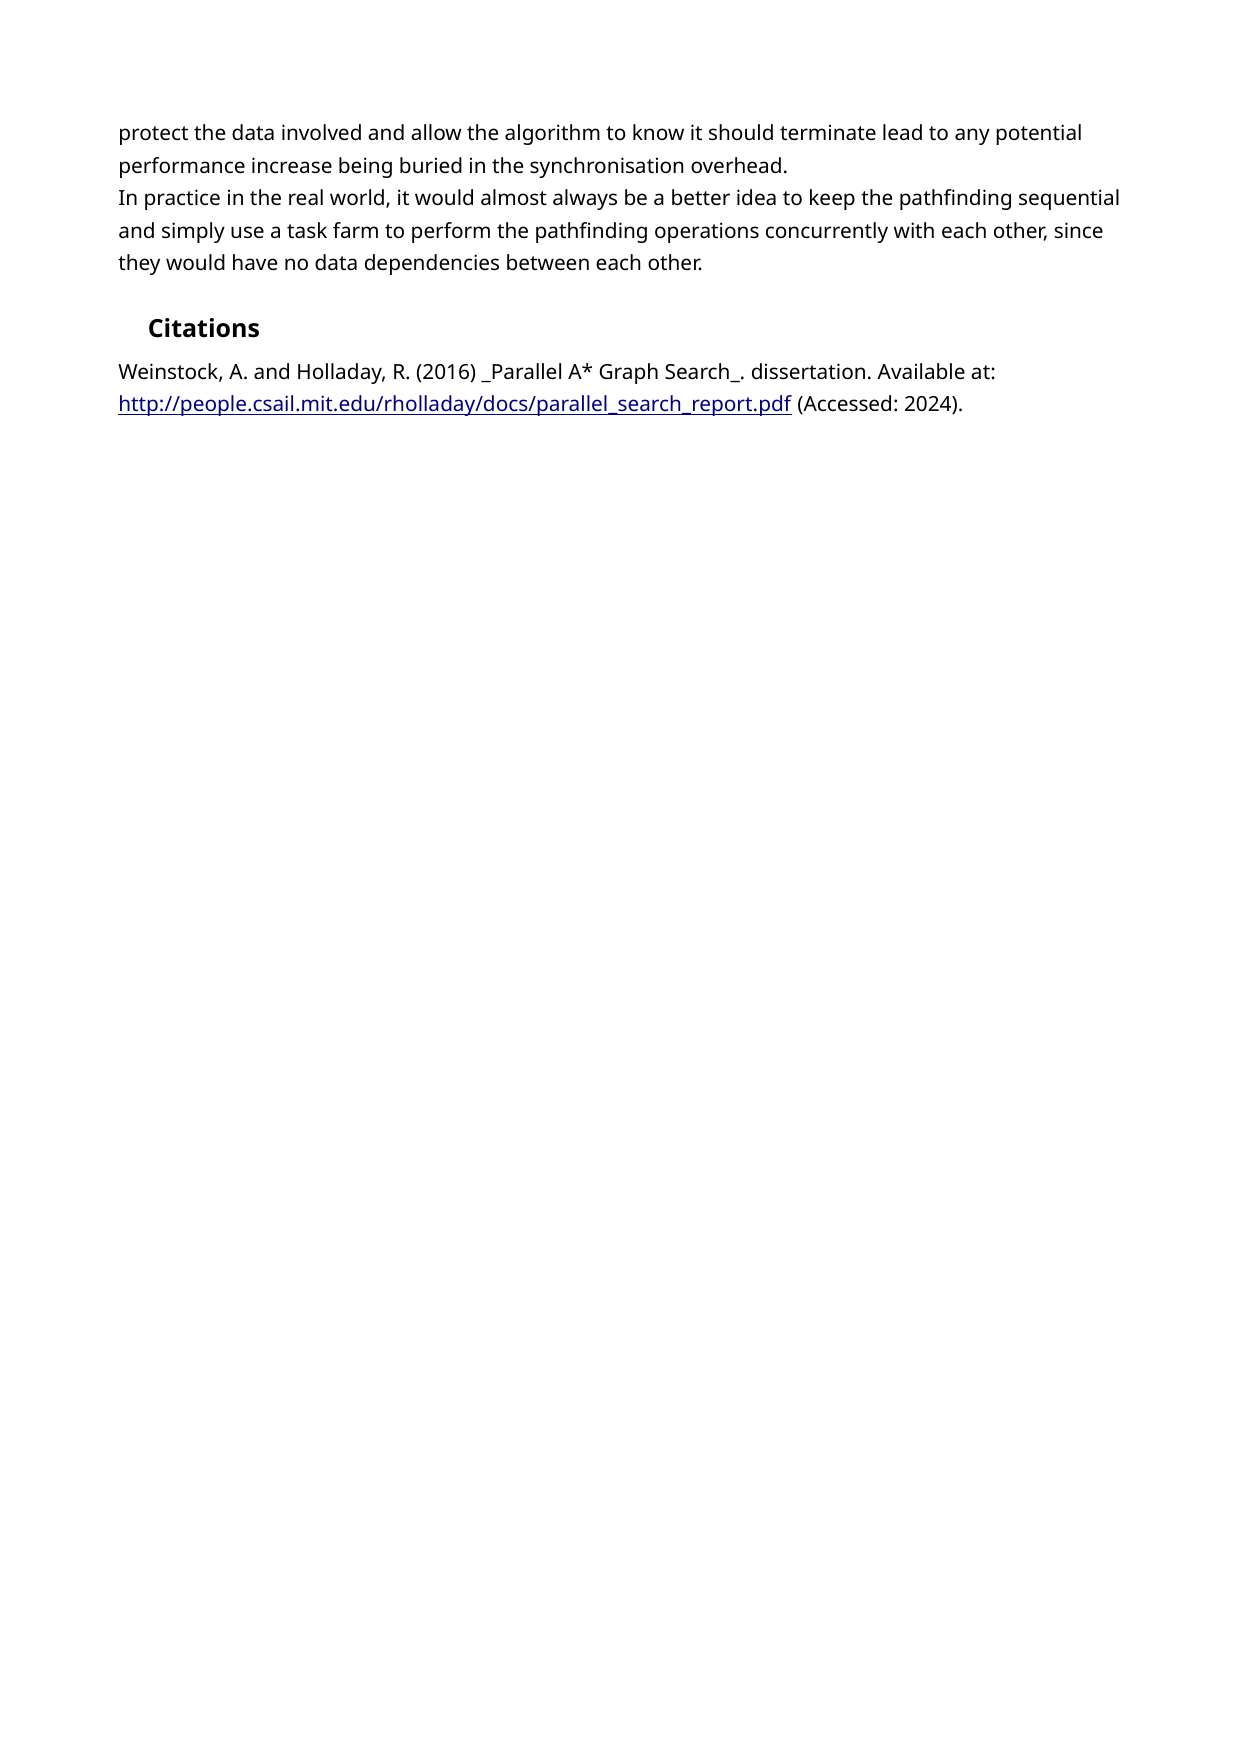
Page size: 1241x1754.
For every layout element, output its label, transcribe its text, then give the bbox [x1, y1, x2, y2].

subtitle Citations [118, 310, 1122, 344]
text protect the data involved and allow the algorithm to know it should terminate lead to any potential performance increase being buried in the synchronisation overhead. In practice in the real world, it would almost always be a better idea to keep the pathfinding sequential and simply use a task farm to perform the pathfinding operations concurrently with each other, since they would have no data dependencies between each other. [118, 118, 1122, 277]
text Weinstock, A. and Holladay, R. (2016) _Parallel A* Graph Search_. dissertation. Available at: http://people.csail.mit.edu/rholladay/docs/parallel_search_report.pdf (Accessed: 2024). [118, 357, 1122, 418]
